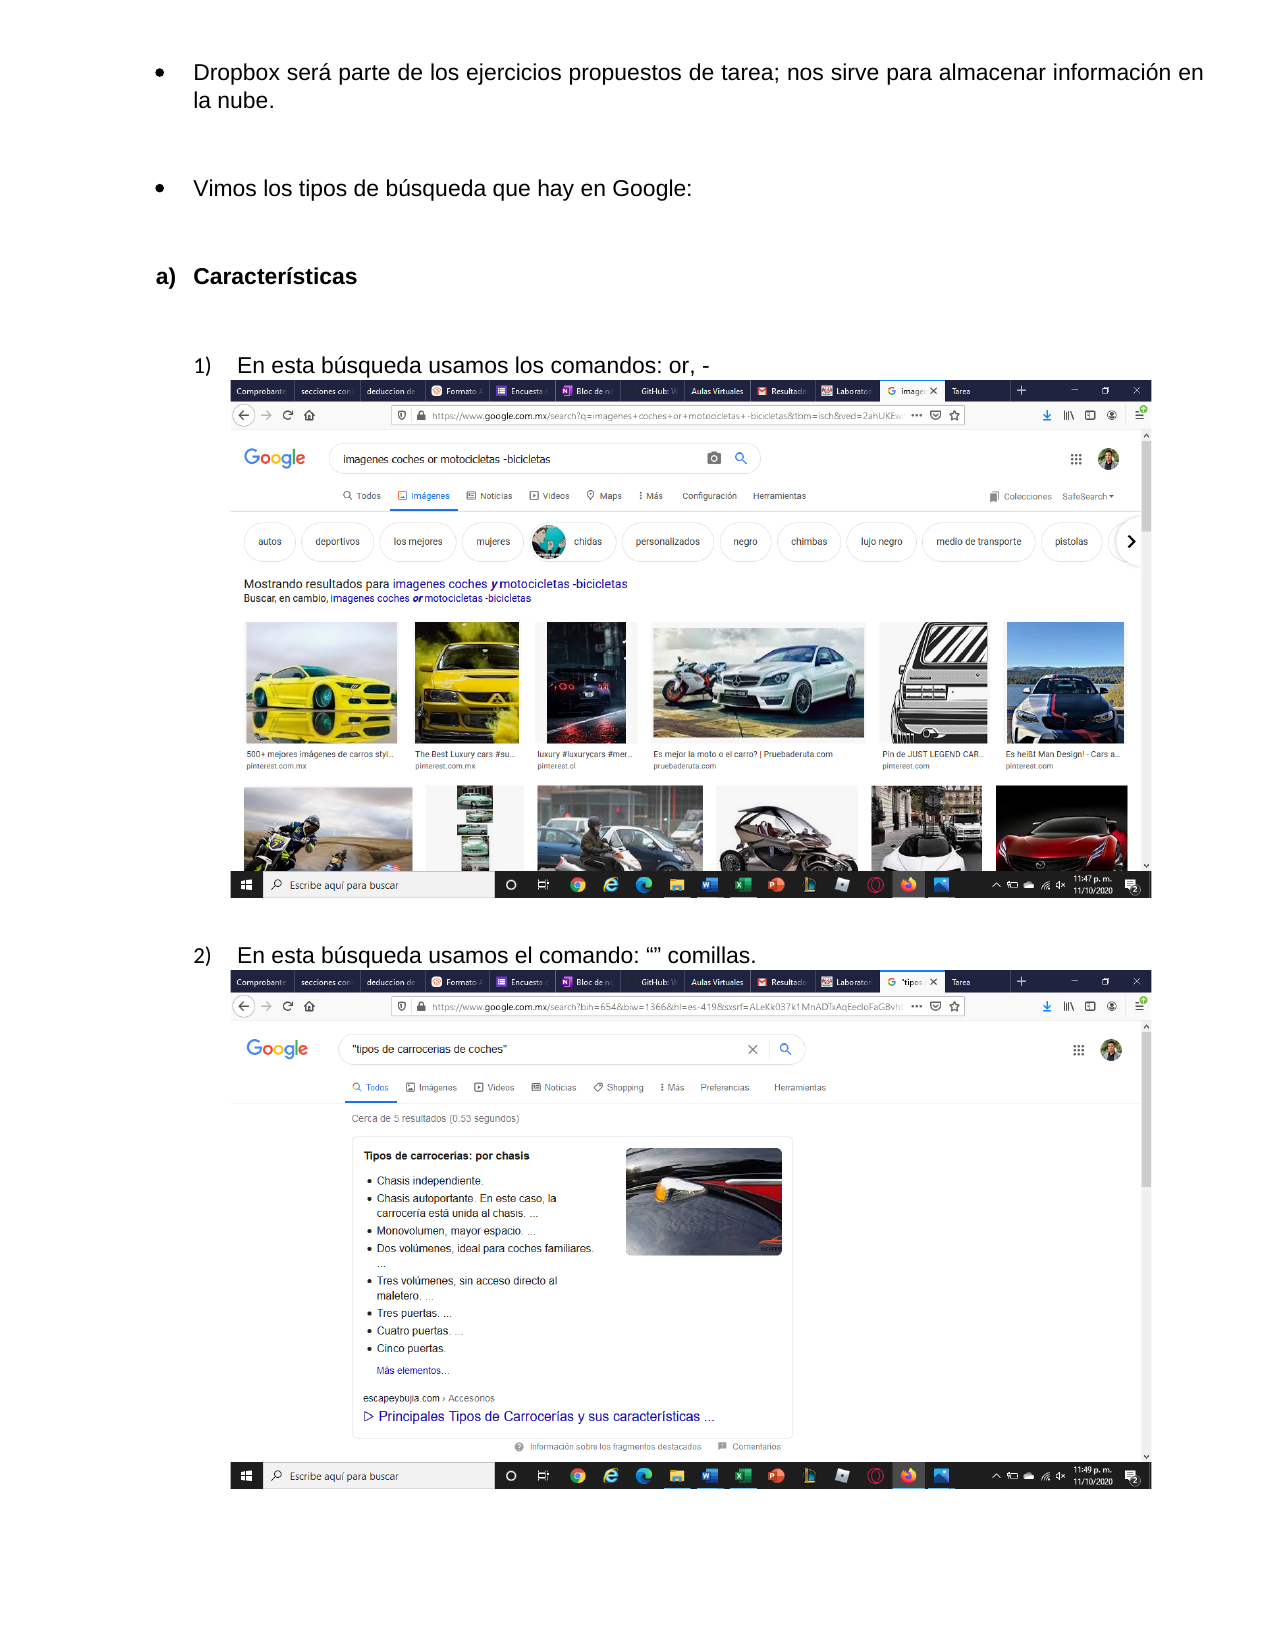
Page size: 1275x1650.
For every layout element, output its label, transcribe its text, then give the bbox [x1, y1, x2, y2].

list Dropbox será parte de los ejercicios propuestos de tarea; nos sirve para almacenar información en la nube. [156, 59, 1205, 113]
list En esta búsqueda usamos el comando: “” comillas. [193, 942, 1205, 1488]
list Características [156, 263, 1205, 289]
list Vimos los tipos de búsqueda que hay en Google: [156, 175, 1205, 201]
list En esta búsqueda usamos los comandos: or, - [193, 351, 1205, 898]
